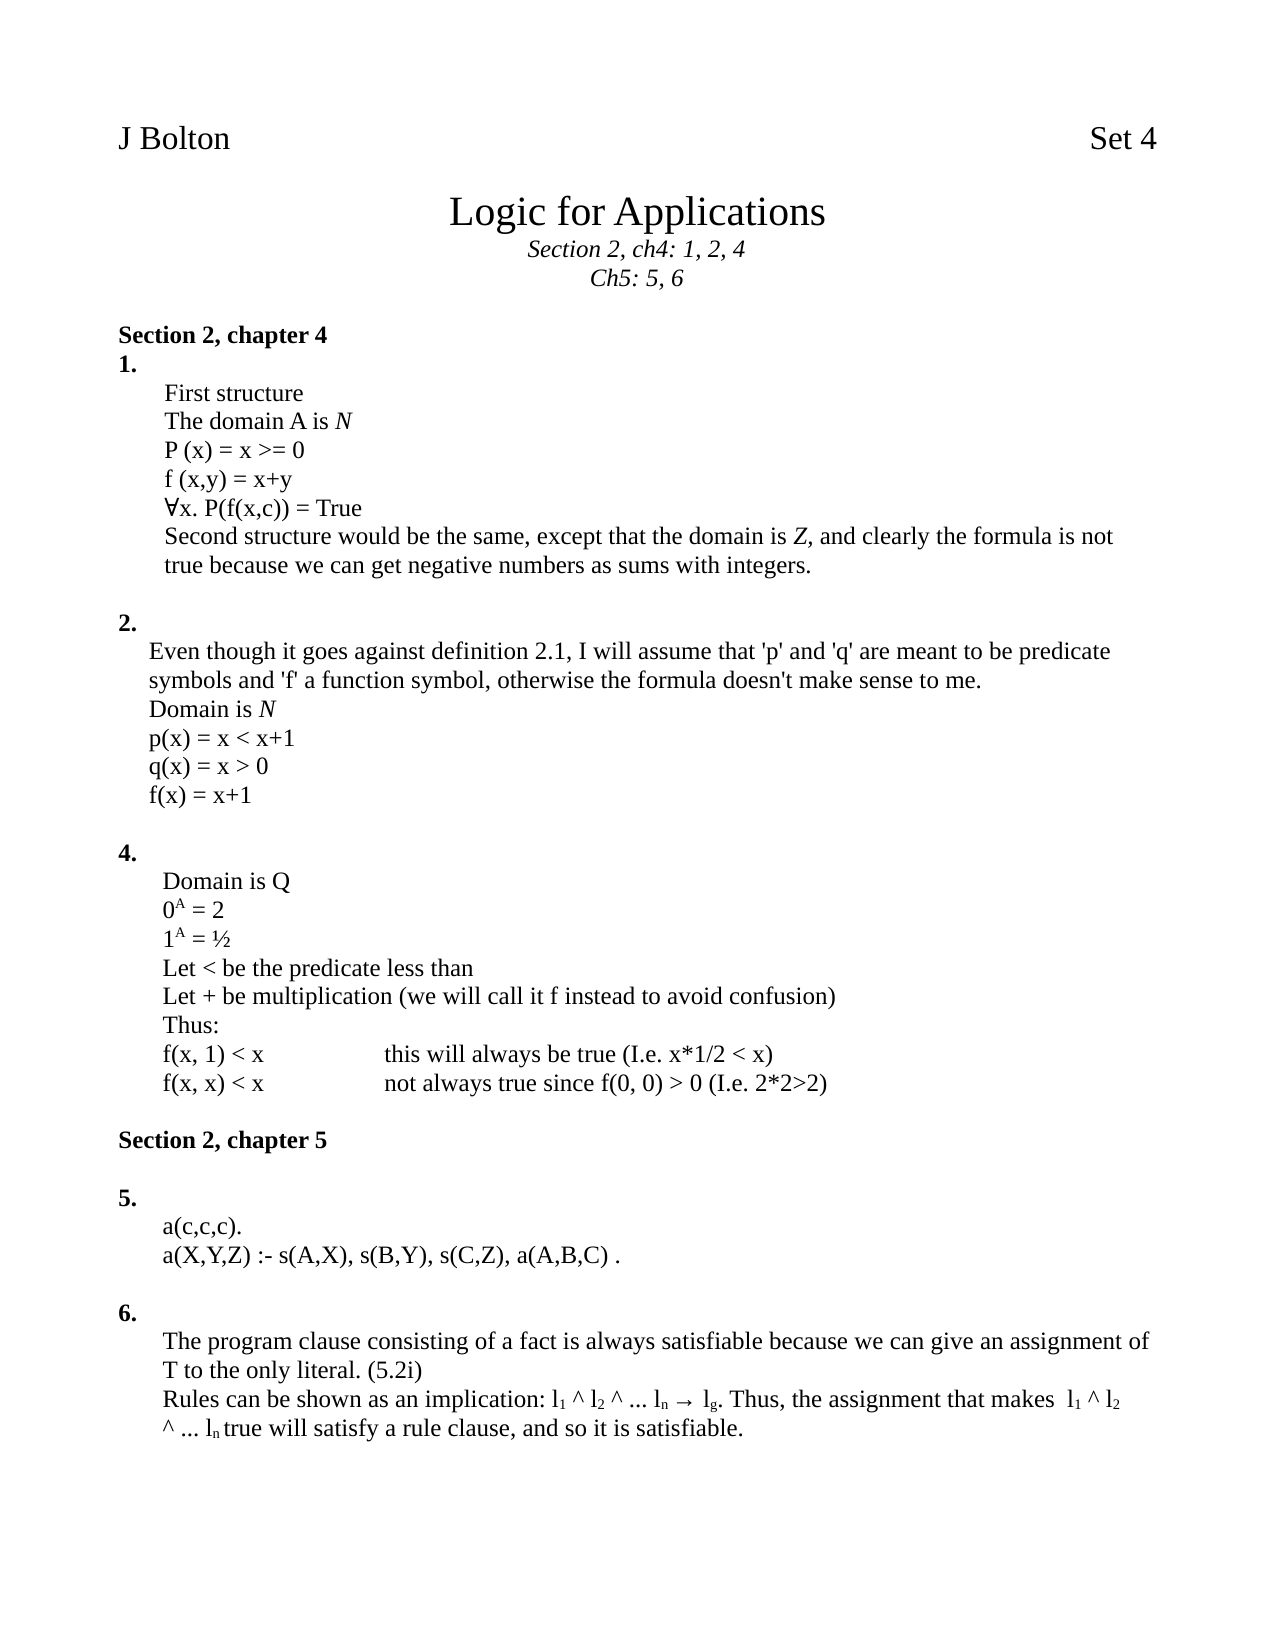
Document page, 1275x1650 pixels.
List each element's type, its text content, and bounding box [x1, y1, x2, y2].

text ∀x. P(f(x,c)) = True [164, 493, 1157, 521]
text P (x) = x >= 0 [164, 435, 1157, 464]
text 1A = ½ [162, 924, 1157, 953]
text f(x) = x+1 [149, 780, 1157, 809]
text f(x, 1) < x this will always be true (I.e. x*1/2 < x) [162, 1039, 1157, 1068]
text Domain is Q [162, 866, 1157, 895]
text Second structure would be the same, except that the domain is Z, and clearly the formula is not true because we can get negative numbers as sums with integers. [164, 521, 1157, 579]
text q(x) = x > 0 [149, 751, 1157, 780]
text Section 2, chapter 4 [118, 320, 1157, 349]
text Section 2, ch4: 1, 2, 4 Ch5: 5, 6 [118, 234, 1157, 291]
text f (x,y) = x+y [164, 464, 1157, 493]
text The program clause consisting of a fact is always satisfiable because we can give an assignment of T to the only literal. (5.2i) [162, 1326, 1157, 1384]
text Thus: [162, 1010, 1157, 1039]
text 1. [118, 349, 1157, 378]
text 5. [118, 1183, 1157, 1211]
text p(x) = x < x+1 [149, 723, 1157, 751]
text Domain is N [149, 694, 1157, 723]
text The domain A is N [164, 406, 1157, 435]
text Rules can be shown as an implication: l1 ^ l2 ^ ... ln → lg. Thus, the assignment that makes l1 ^ l2 ^ ... ln true will satisfy a rule clause, and so it is satisfiable. [162, 1384, 1157, 1441]
text Section 2, chapter 5 [118, 1125, 1157, 1154]
text f(x, x) < x not always true since f(0, 0) > 0 (I.e. 2*2>2) [162, 1068, 1157, 1096]
text Even though it goes against definition 2.1, I will assume that 'p' and 'q' are meant to be predicate symbols and 'f' a function symbol, otherwise the formula doesn't make sense to me. [149, 636, 1157, 694]
text Logic for Applications [118, 186, 1157, 234]
text 0A = 2 [162, 895, 1157, 924]
text Let + be multiplication (we will call it f instead to avoid confusion) [162, 981, 1157, 1010]
text Let < be the predicate less than [162, 953, 1157, 981]
text 6. [118, 1298, 1157, 1326]
text a(c,c,c). [162, 1211, 1157, 1240]
text 4. [118, 838, 1157, 866]
text a(X,Y,Z) :- s(A,X), s(B,Y), s(C,Z), a(A,B,C) . [162, 1240, 1157, 1269]
text First structure [164, 378, 1157, 406]
text 2. [118, 608, 1157, 636]
